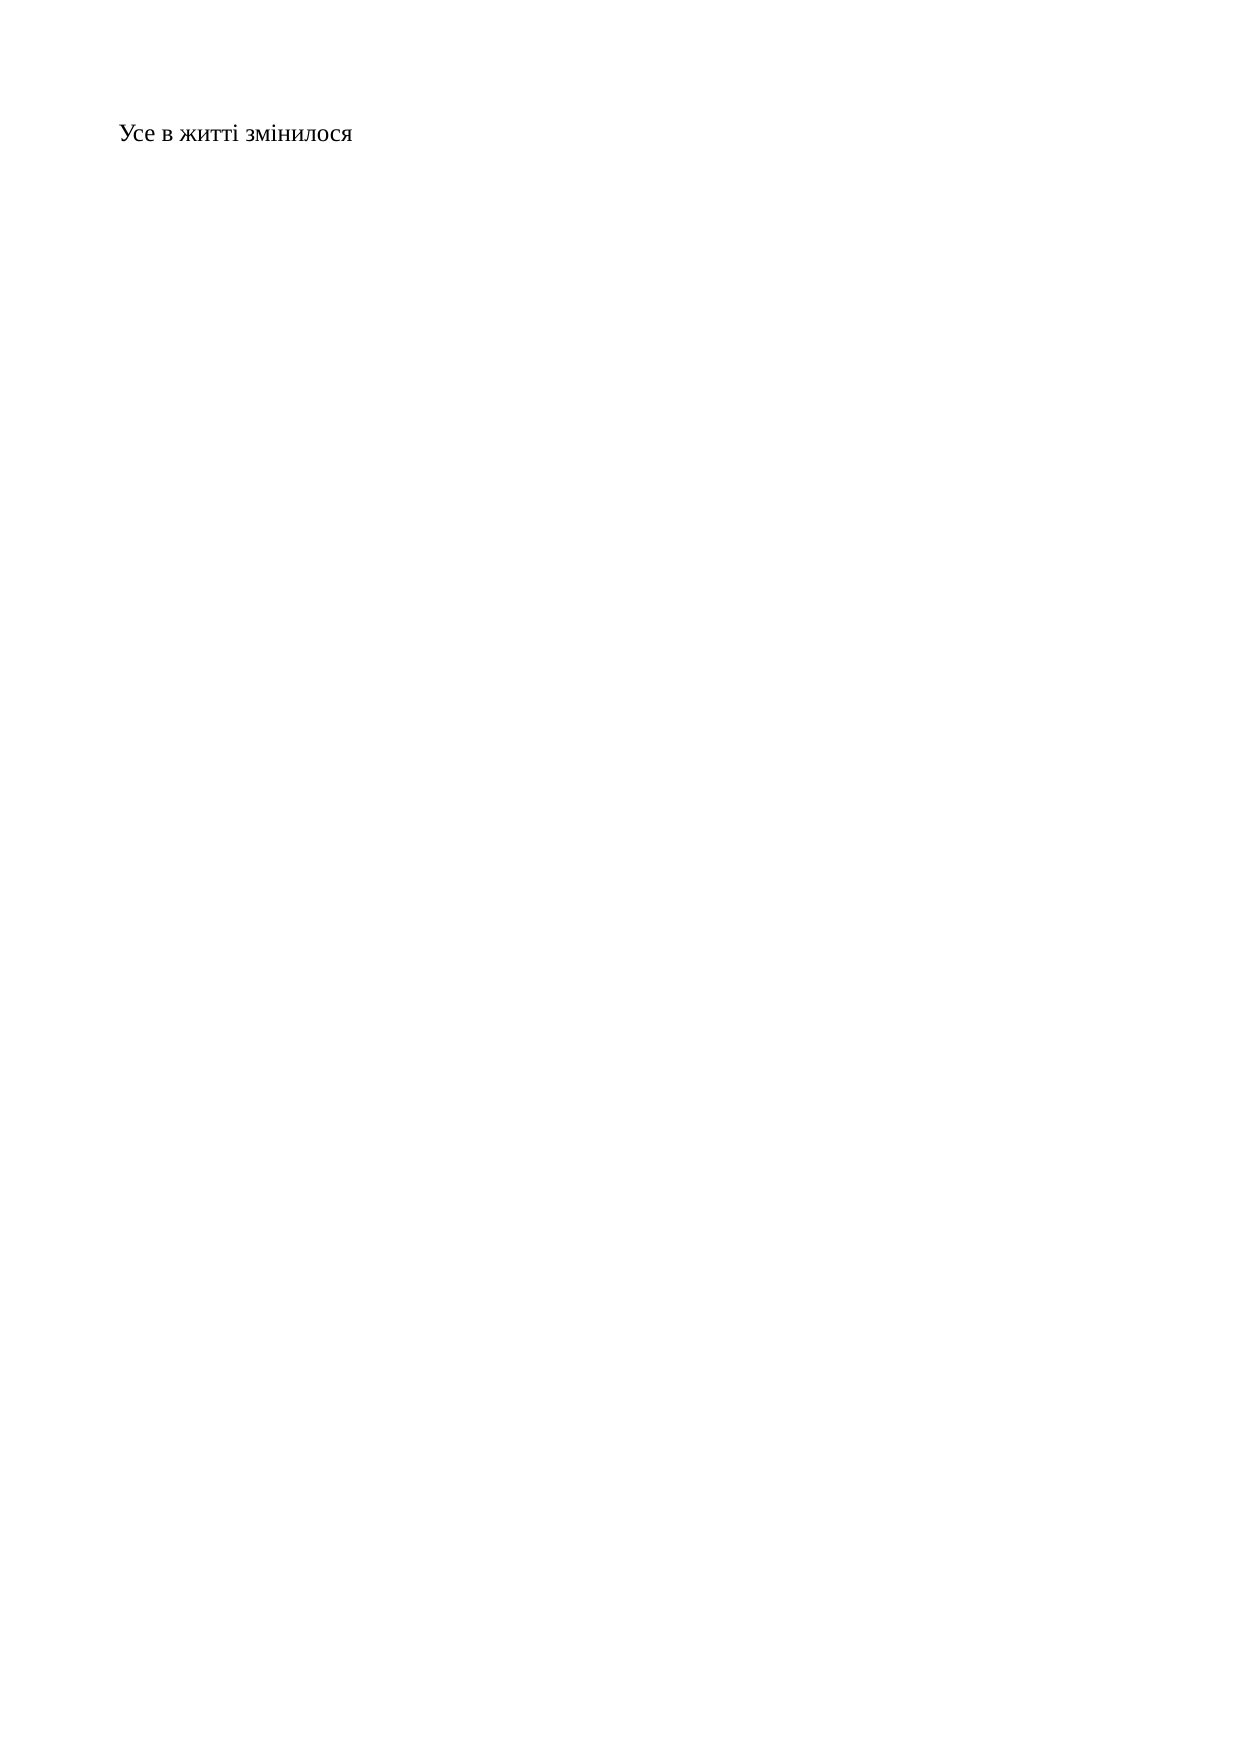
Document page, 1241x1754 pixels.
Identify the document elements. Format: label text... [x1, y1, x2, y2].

text Усе в житті змінилося [118, 118, 1122, 147]
